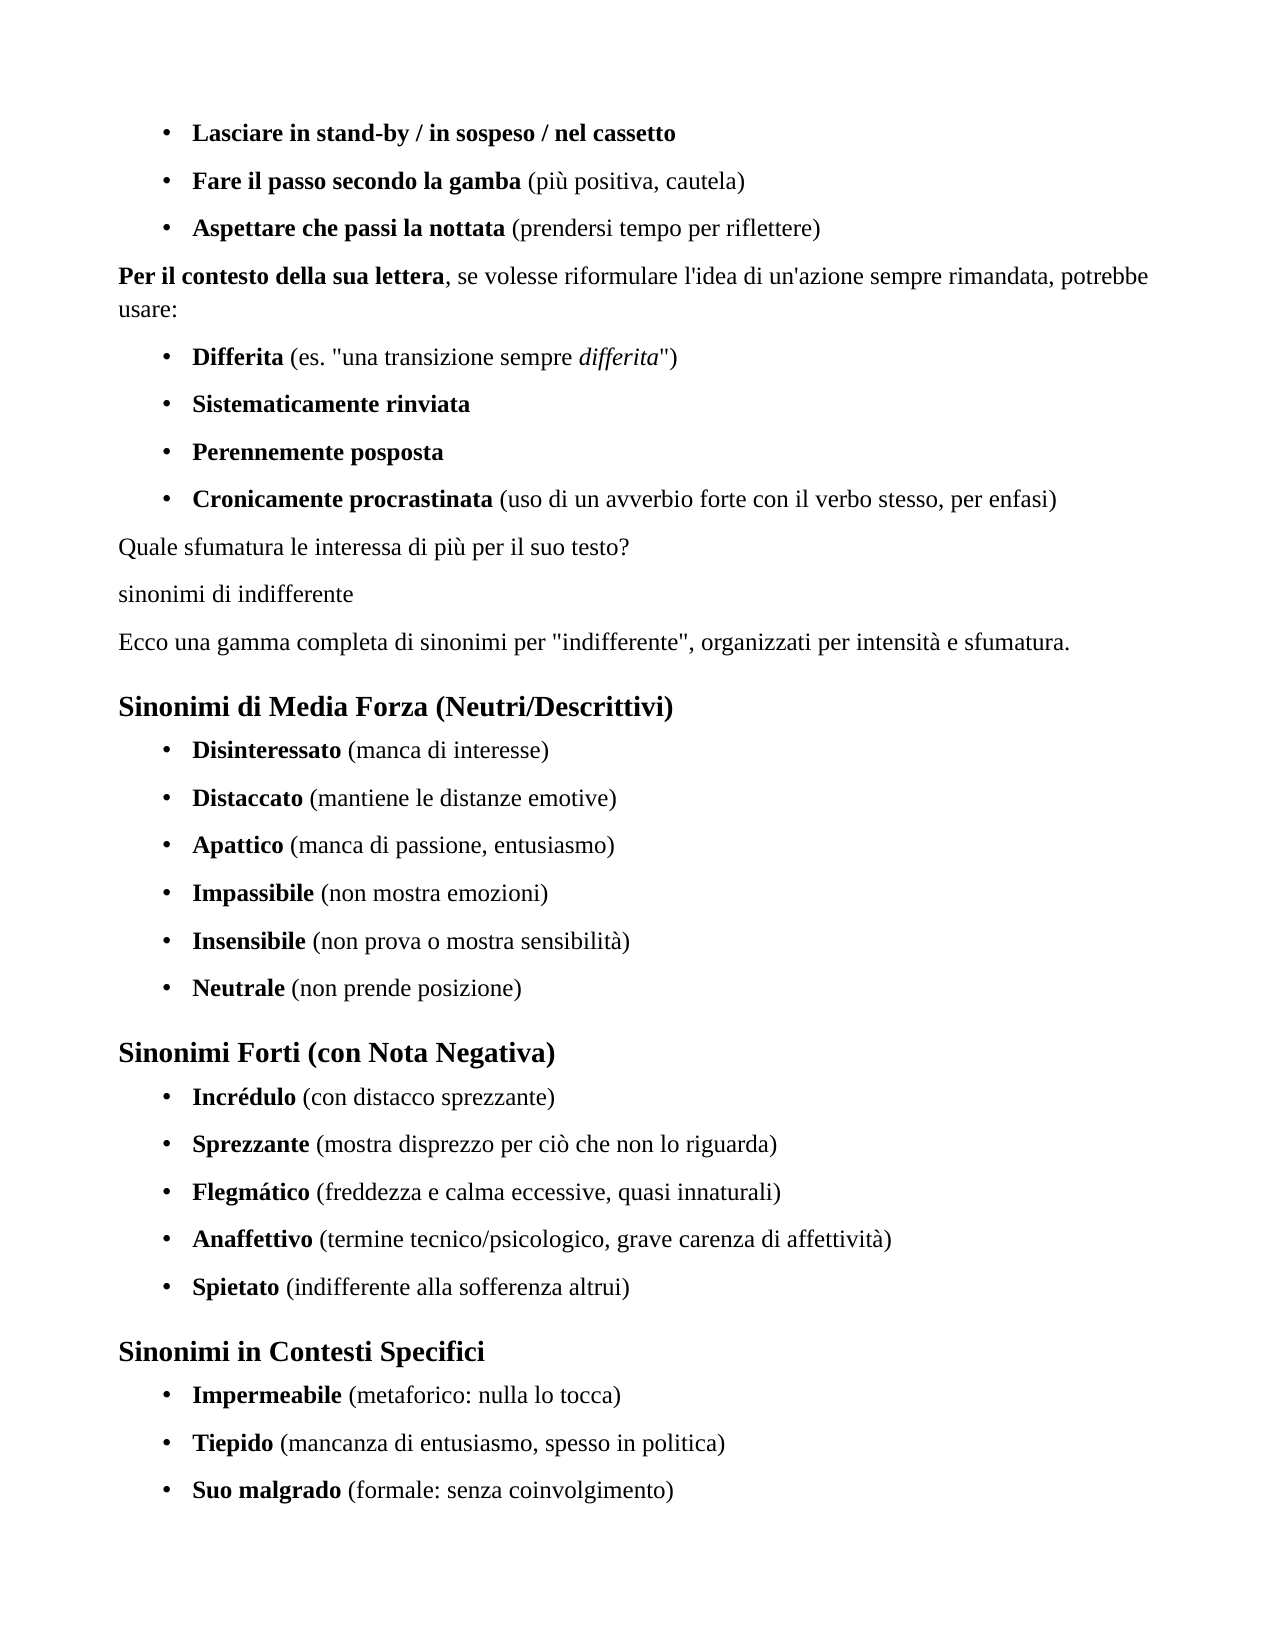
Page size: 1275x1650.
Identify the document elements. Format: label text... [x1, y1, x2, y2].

list Sprezzante (mostra disprezzo per ciò che non lo riguarda) [162, 1129, 1157, 1158]
list Apattico (manca di passione, entusiasmo) [162, 831, 1157, 859]
list Incrédulo (con distacco sprezzante) [162, 1082, 1157, 1110]
list Distaccato (mantiene le distanze emotive) [162, 783, 1157, 812]
list Suo malgrado (formale: senza coinvolgimento) [162, 1476, 1157, 1504]
list Tiepido (mancanza di entusiasmo, spesso in politica) [162, 1428, 1157, 1457]
list Cronicamente procrastinata (uso di un avverbio forte con il verbo stesso, per enfasi) [162, 484, 1157, 513]
list Flegmático (freddezza e calma eccessive, quasi innaturali) [162, 1177, 1157, 1206]
text Quale sfumatura le interessa di più per il suo testo? [118, 532, 1157, 561]
list Neutrale (non prende posizione) [162, 973, 1157, 1002]
list Aspettare che passi la nottata (prendersi tempo per riflettere) [162, 213, 1157, 242]
list Impassibile (non mostra emozioni) [162, 878, 1157, 907]
text sinonimi di indifferente [118, 579, 1157, 608]
subtitle Sinonimi di Media Forza (Neutri/Descrittivi) [118, 689, 1157, 723]
list Lasciare in stand-by / in sospeso / nel cassetto [162, 118, 1157, 147]
list Anaffettivo (termine tecnico/psicologico, grave carenza di affettività) [162, 1224, 1157, 1253]
text Per il contesto della sua lettera, se volesse riformulare l'idea di un'azione sempre rimandata, potrebbe usare: [118, 261, 1157, 323]
subtitle Sinonimi in Contesti Specifici [118, 1334, 1157, 1368]
list Sistematicamente rinviata [162, 389, 1157, 418]
list Disinteressato (manca di interesse) [162, 735, 1157, 764]
list Impermeabile (metaforico: nulla lo tocca) [162, 1380, 1157, 1409]
list Perennemente posposta [162, 437, 1157, 466]
list Insensibile (non prova o mostra sensibilità) [162, 926, 1157, 954]
list Spietato (indifferente alla sofferenza altrui) [162, 1272, 1157, 1301]
list Fare il passo secondo la gamba (più positiva, cautela) [162, 166, 1157, 194]
text Ecco una gamma completa di sinonimi per "indifferente", organizzati per intensità e sfumatura. [118, 627, 1157, 656]
list Differita (es. "una transizione sempre differita") [162, 342, 1157, 370]
subtitle Sinonimi Forti (con Nota Negativa) [118, 1036, 1157, 1069]
